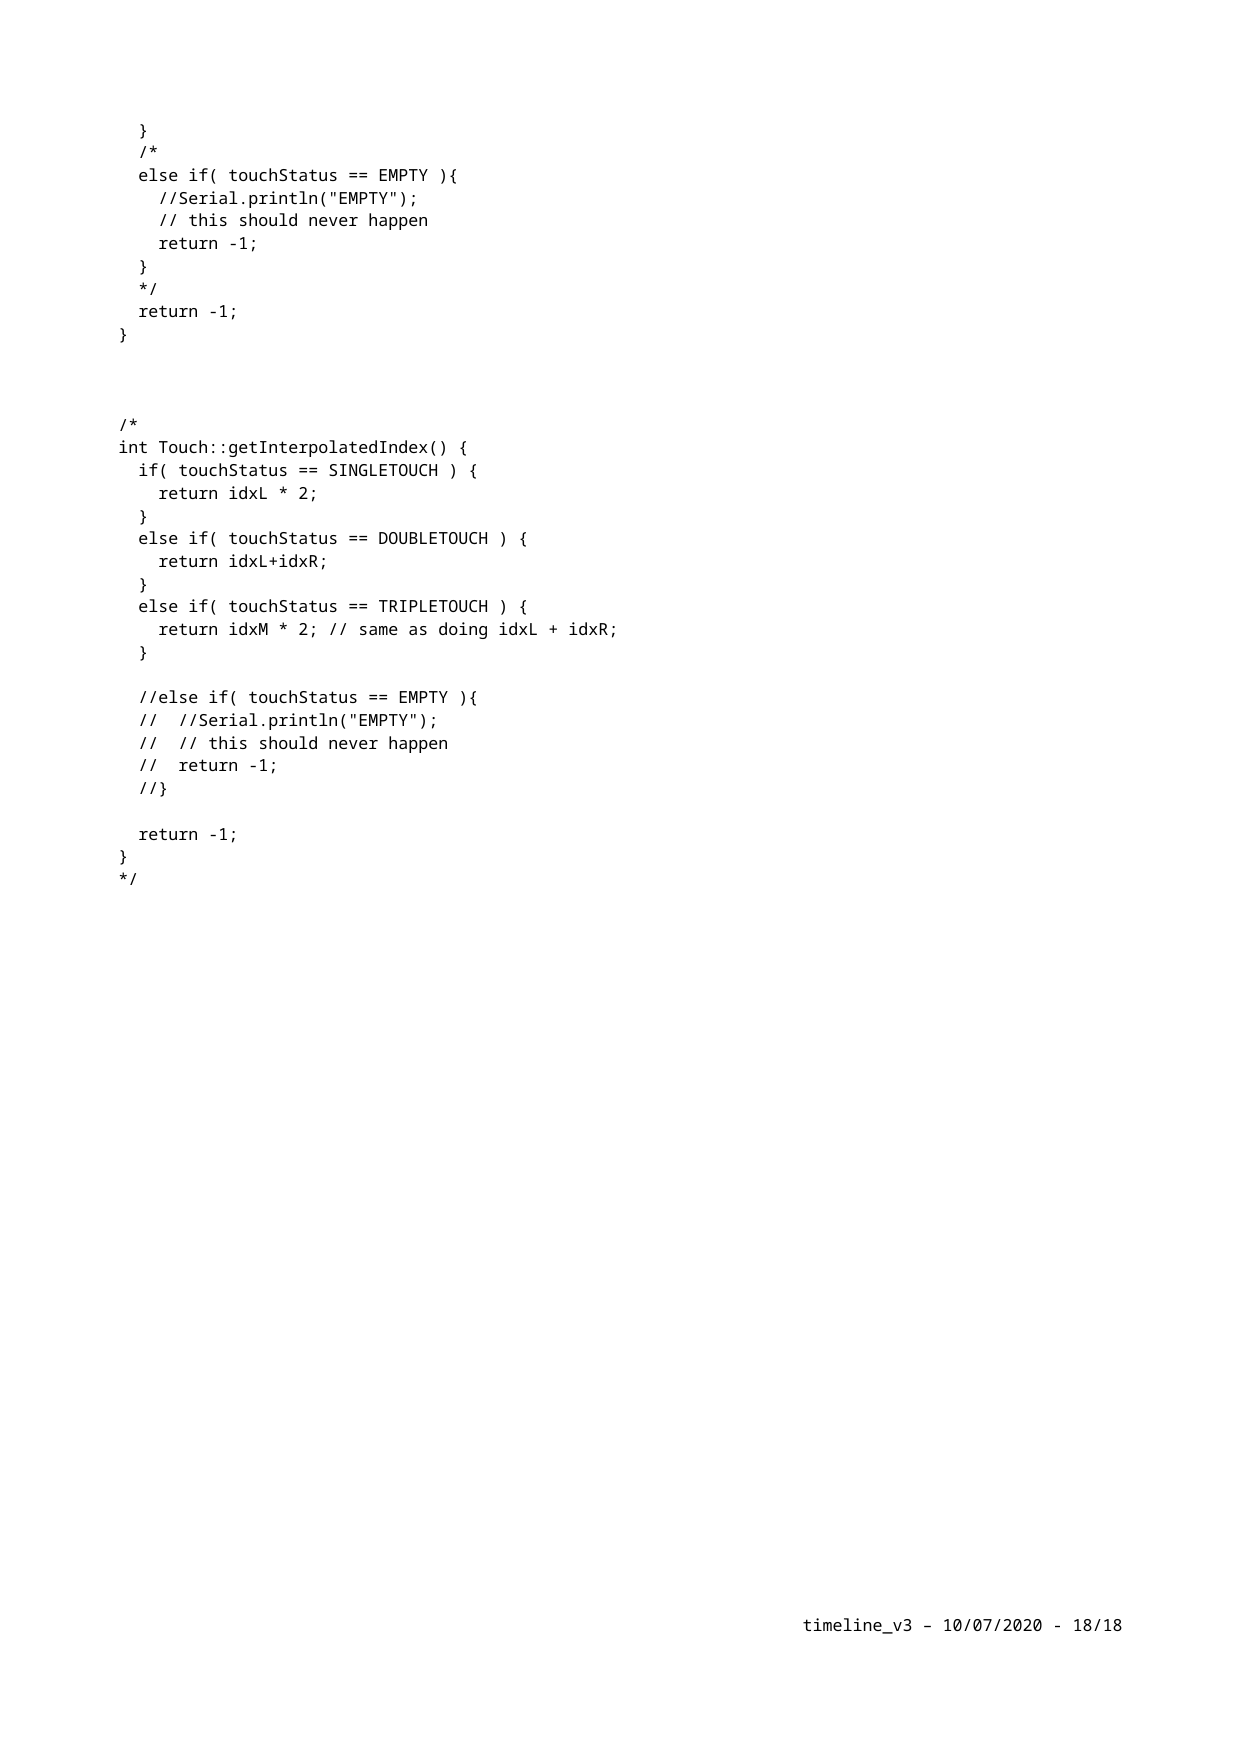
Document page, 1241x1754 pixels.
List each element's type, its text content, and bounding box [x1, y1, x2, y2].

text // this should never happen [118, 209, 1122, 232]
text return idxM * 2; // same as doing idxL + idxR; [118, 618, 1122, 640]
text if( touchStatus == SINGLETOUCH ) { [118, 459, 1122, 481]
text // // this should never happen [118, 731, 1122, 754]
text return -1; [118, 232, 1122, 254]
text } [118, 845, 1122, 867]
text /* [118, 141, 1122, 163]
text else if( touchStatus == TRIPLETOUCH ) { [118, 595, 1122, 618]
text int Touch::getInterpolatedIndex() { [118, 436, 1122, 459]
text } [118, 504, 1122, 527]
text return idxL * 2; [118, 481, 1122, 504]
text } [118, 572, 1122, 595]
text //else if( touchStatus == EMPTY ){ [118, 686, 1122, 708]
text return -1; [118, 300, 1122, 322]
text } [118, 254, 1122, 277]
text return -1; [118, 822, 1122, 845]
text } [118, 640, 1122, 663]
text else if( touchStatus == DOUBLETOUCH ) { [118, 527, 1122, 549]
text } [118, 322, 1122, 345]
text return idxL+idxR; [118, 549, 1122, 572]
text */ [118, 277, 1122, 300]
text //} [118, 777, 1122, 799]
text //Serial.println("EMPTY"); [118, 186, 1122, 209]
text /* [118, 413, 1122, 436]
text else if( touchStatus == EMPTY ){ [118, 163, 1122, 186]
text // //Serial.println("EMPTY"); [118, 708, 1122, 731]
text } [118, 118, 1122, 141]
text // return -1; [118, 754, 1122, 777]
text */ [118, 867, 1122, 890]
